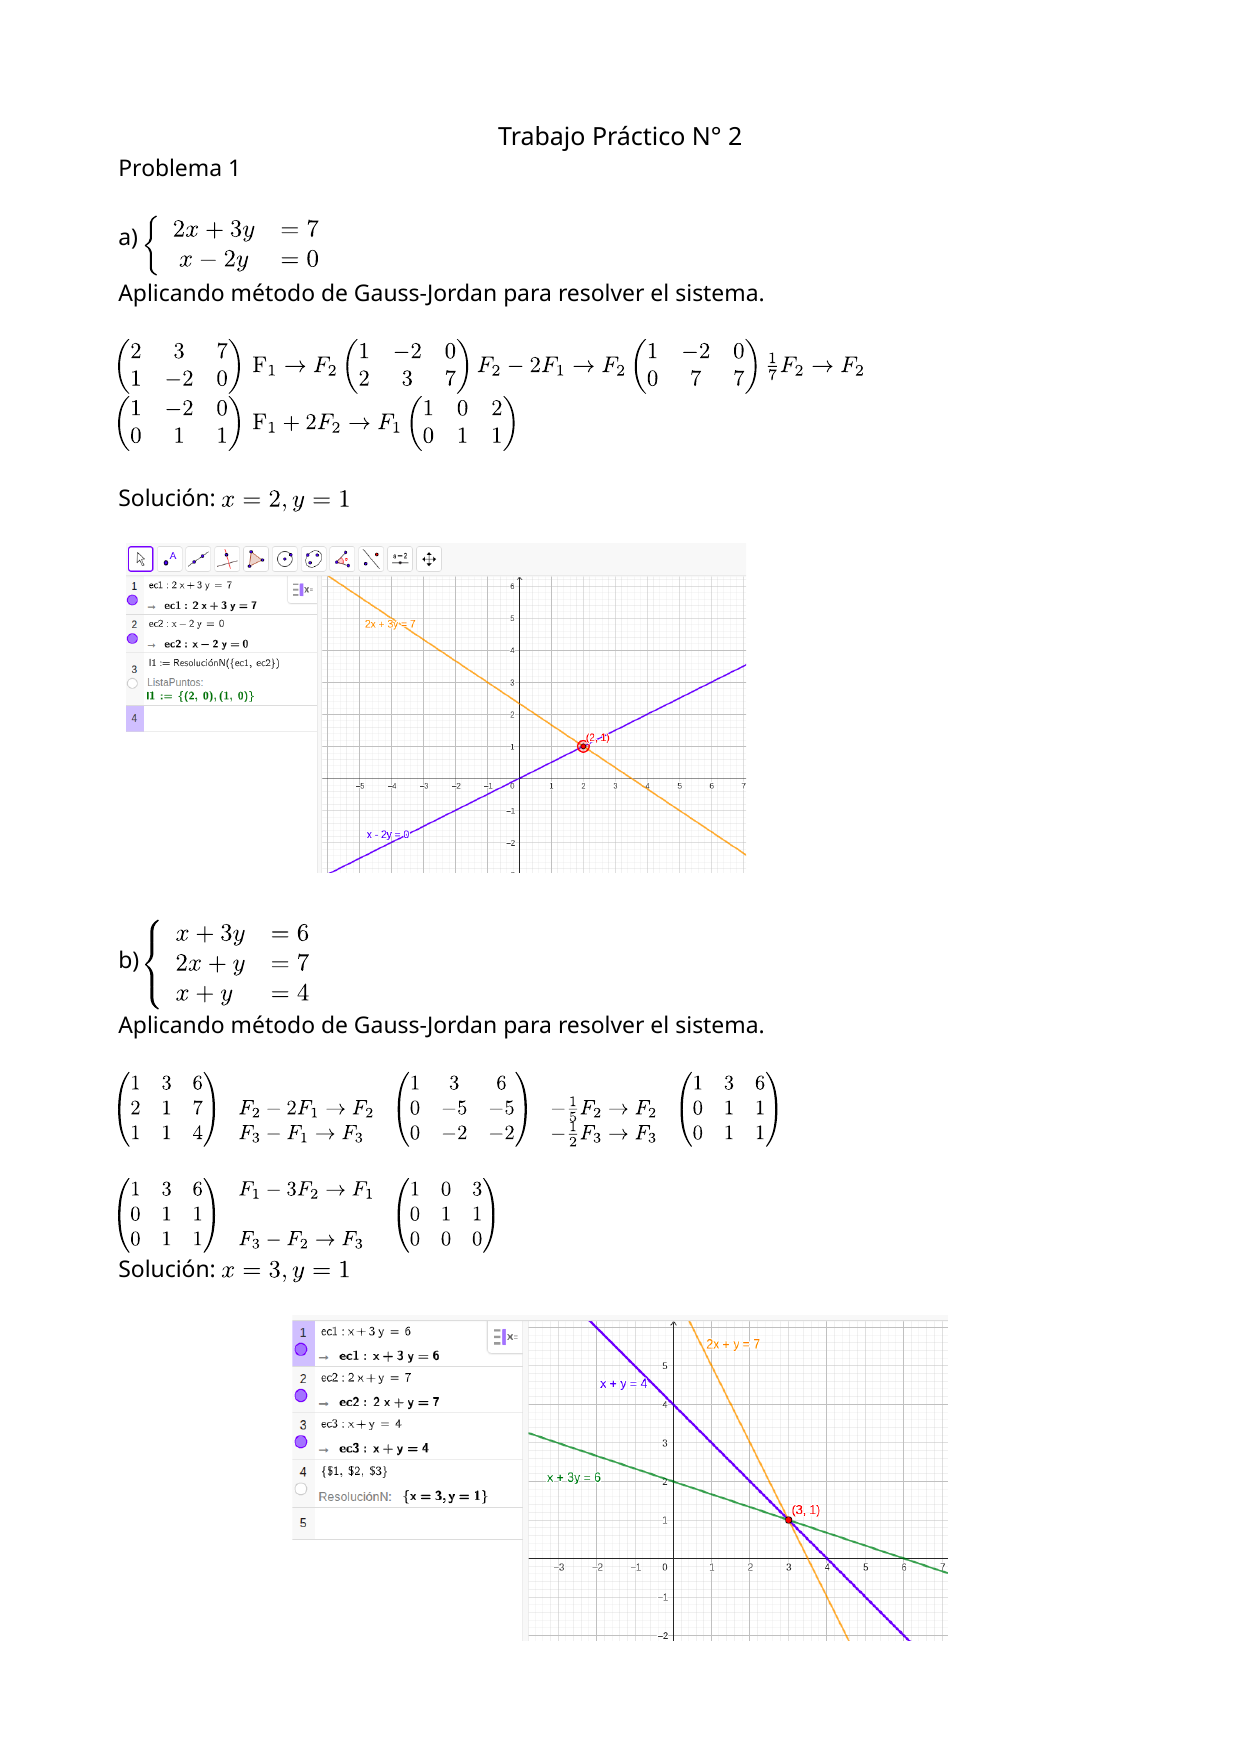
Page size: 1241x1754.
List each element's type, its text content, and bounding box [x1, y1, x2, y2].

text Aplicando método de Gauss-Jordan para resolver el sistema. [118, 1009, 1122, 1041]
text Problema 1 [118, 152, 1122, 183]
text [308, 920, 1122, 1009]
picture [126, 543, 747, 873]
text a) [118, 215, 155, 276]
picture [292, 1315, 948, 1641]
text Solución: [118, 482, 1122, 513]
text Aplicando método de Gauss-Jordan para resolver el sistema. [118, 276, 1122, 308]
text Trabajo Práctico N° 2 [118, 118, 1122, 152]
text Solución: [118, 1253, 1122, 1284]
text [157, 215, 1122, 276]
text b) [118, 920, 146, 1009]
